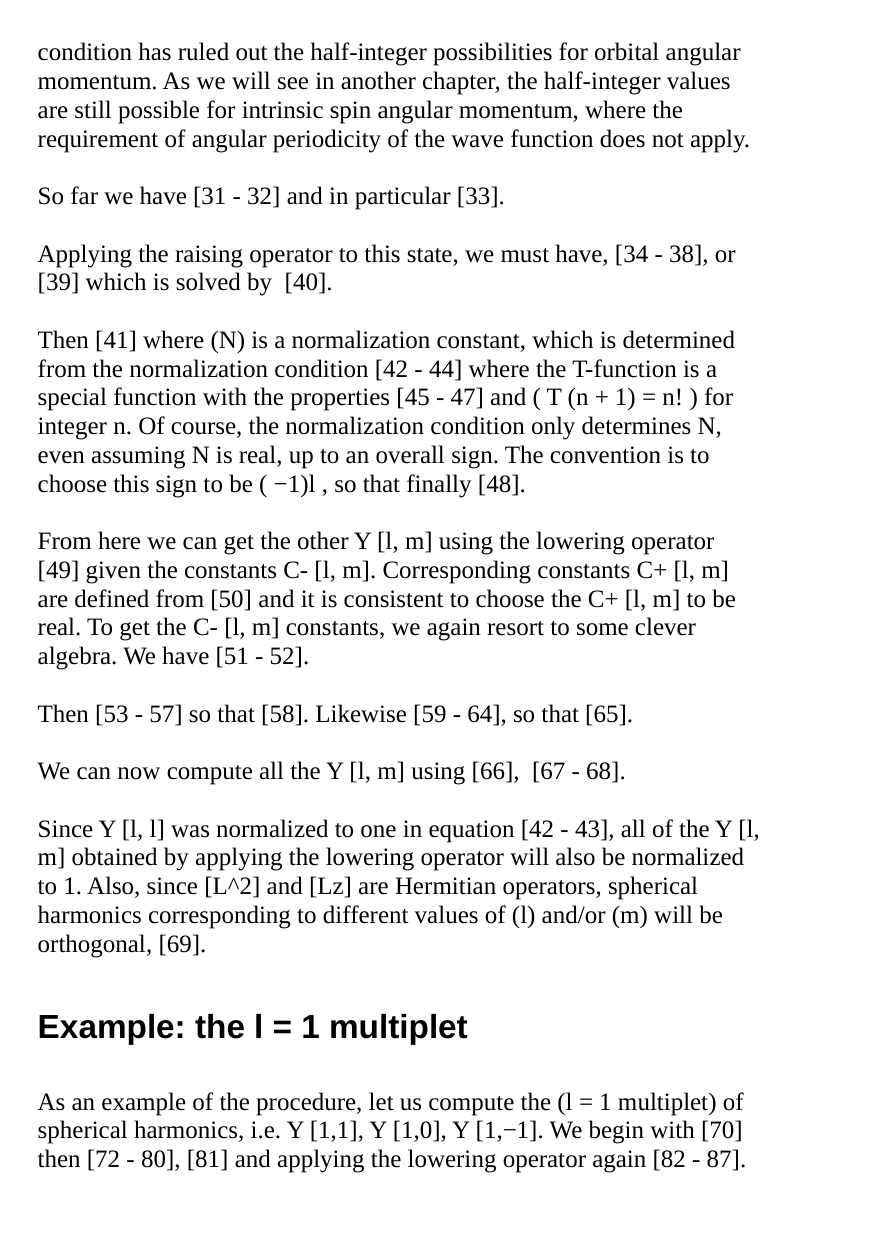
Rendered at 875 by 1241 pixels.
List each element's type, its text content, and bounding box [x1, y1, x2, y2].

text As an example of the procedure, let us compute the (l = 1 multiplet) of spherical harmonics, i.e. Y [1,1], Y [1,0], Y [1,−1]. We begin with [70] then [72 - 80], [81] and applying the lowering operator again [82 - 87]. [37, 1087, 762, 1173]
text condition has ruled out the half-integer possibilities for orbital angular momentum. As we will see in another chapter, the half-integer values are still possible for intrinsic spin angular momentum, where the requirement of angular periodicity of the wave function does not apply. [37, 37, 762, 152]
text Then [41] where (N) is a normalization constant, which is determined from the normalization condition [42 - 44] where the T-function is a special function with the properties [45 - 47] and ( T (n + 1) = n! ) for integer n. Of course, the normalization condition only determines N, even assuming N is real, up to an overall sign. The convention is to choose this sign to be ( −1)l , so that finally [48]. [37, 325, 762, 497]
text Applying the raising operator to this state, we must have, [34 - 38], or [39] which is solved by [40]. [37, 239, 762, 296]
text From here we can get the other Y [l, m] using the lowering operator [49] given the constants C- [l, m]. Corresponding constants C+ [l, m] are defined from [50] and it is consistent to choose the C+ [l, m] to be real. To get the C- [l, m] constants, we again resort to some clever algebra. We have [51 - 52]. [37, 526, 762, 670]
text We can now compute all the Y [l, m] using [66], [67 - 68]. [37, 756, 762, 785]
subtitle Example: the l = 1 multiplet [37, 1007, 762, 1046]
text Then [53 - 57] so that [58]. Likewise [59 - 64], so that [65]. [37, 699, 762, 727]
text Since Y [l, l] was normalized to one in equation [42 - 43], all of the Y [l, m] obtained by applying the lowering operator will also be normalized to 1. Also, since [L^2] and [Lz] are Hermitian operators, spherical harmonics corresponding to different values of (l) and/or (m) will be orthogonal, [69]. [37, 814, 762, 957]
text So far we have [31 - 32] and in particular [33]. [37, 181, 762, 210]
